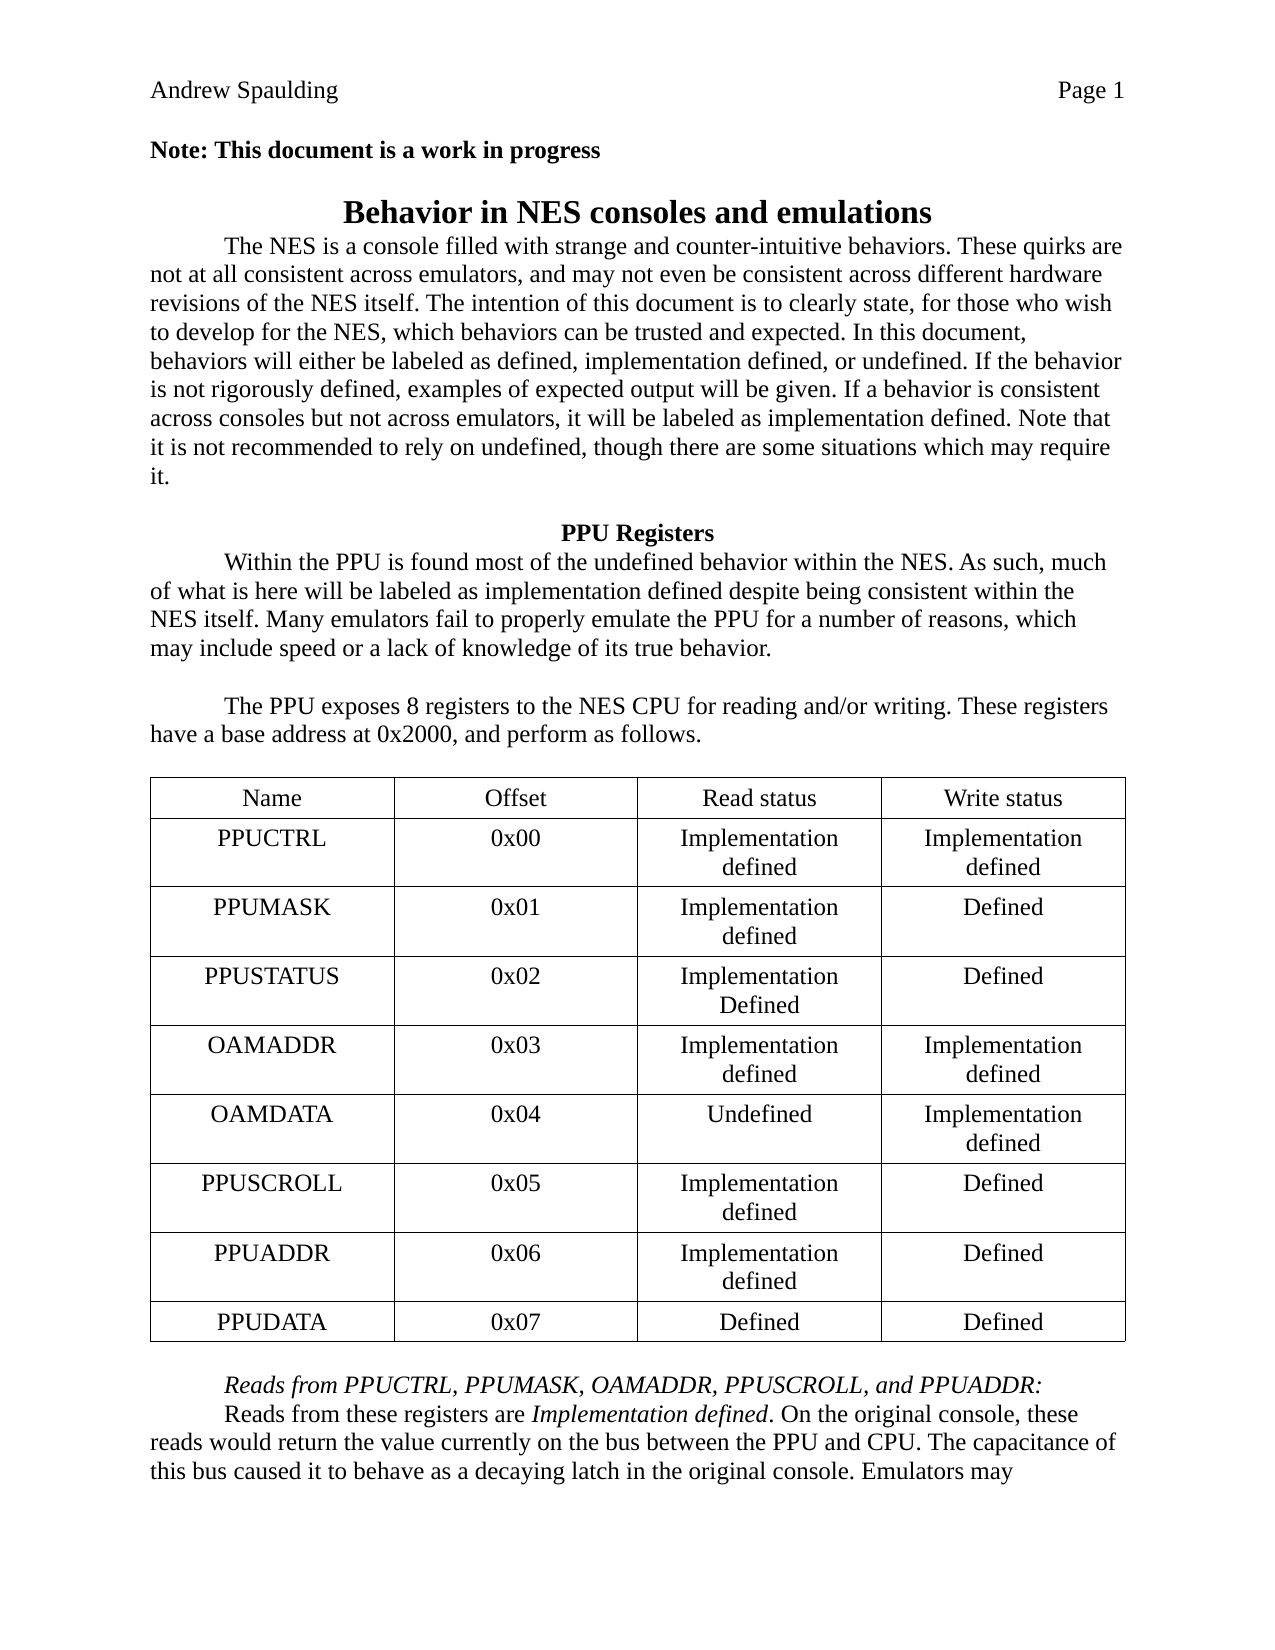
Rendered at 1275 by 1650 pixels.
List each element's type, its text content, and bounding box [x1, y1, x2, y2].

table_cell 0x06 [395, 1233, 637, 1301]
table_cell 0x05 [395, 1164, 637, 1232]
table_cell Implementation defined [638, 1233, 881, 1301]
table_cell PPUSTATUS [151, 957, 394, 1024]
table_cell PPUCTRL [151, 819, 394, 886]
text Within the PPU is found most of the undefined behavior within the NES. As such, much of what is here will be labeled as implementation defined despite being consistent within the NES itself. Many emulators fail to properly emulate the PPU for a number of reasons, which may include speed or a lack of knowledge of its true behavior. [150, 547, 1125, 662]
table_cell 0x07 [395, 1302, 637, 1341]
table_header Offset [395, 778, 637, 817]
text The PPU exposes 8 registers to the NES CPU for reading and/or writing. These registers have a base address at 0x2000, and perform as follows. [150, 691, 1125, 748]
table_cell 0x00 [395, 819, 637, 886]
text The NES is a console filled with strange and counter-intuitive behaviors. These quirks are not at all consistent across emulators, and may not even be consistent across different hardware revisions of the NES itself. The intention of this document is to clearly state, for those who wish to develop for the NES, which behaviors can be trusted and expected. In this document, behaviors will either be labeled as defined, implementation defined, or undefined. If the behavior is not rigorously defined, examples of expected output will be given. If a behavior is consistent across consoles but not across emulators, it will be labeled as implementation defined. Note that it is not recommended to rely on undefined, though there are some situations which may require it. [150, 231, 1125, 489]
text Behavior in NES consoles and emulations [150, 192, 1125, 231]
table_cell Implementation defined [638, 887, 881, 956]
table_cell PPUADDR [151, 1233, 394, 1301]
table_cell Defined [882, 957, 1125, 1024]
table_cell PPUMASK [151, 887, 394, 956]
table_cell OAMDATA [151, 1095, 394, 1163]
table_cell PPUSCROLL [151, 1164, 394, 1232]
table_cell Defined [882, 1164, 1125, 1232]
table_cell 0x04 [395, 1095, 637, 1163]
table_cell Implementation defined [882, 819, 1125, 886]
text Reads from these registers are Implementation defined. On the original console, these reads would return the value currently on the bus between the PPU and CPU. The capacitance of this bus caused it to behave as a decaying latch in the original console. Emulators may [150, 1399, 1125, 1485]
table_cell 0x03 [395, 1026, 637, 1094]
table_cell Implementation defined [638, 1026, 881, 1094]
table_header Name [151, 778, 394, 817]
table_header Write status [882, 778, 1125, 817]
table_cell OAMADDR [151, 1026, 394, 1094]
table_cell Implementation Defined [638, 957, 881, 1024]
text PPU Registers [150, 518, 1125, 547]
text Note: This document is a work in progress [150, 135, 1125, 164]
table_cell Undefined [638, 1095, 881, 1163]
table_cell Defined [882, 1302, 1125, 1341]
table_cell 0x02 [395, 957, 637, 1024]
table_header Read status [638, 778, 881, 817]
table_cell Implementation defined [638, 1164, 881, 1232]
table_cell Defined [882, 887, 1125, 956]
table_cell PPUDATA [151, 1302, 394, 1341]
table_cell Implementation defined [882, 1026, 1125, 1094]
table_cell Implementation defined [638, 819, 881, 886]
text Reads from PPUCTRL, PPUMASK, OAMADDR, PPUSCROLL, and PPUADDR: [150, 1370, 1125, 1399]
table_cell 0x01 [395, 887, 637, 956]
table_cell Defined [882, 1233, 1125, 1301]
table_cell Implementation defined [882, 1095, 1125, 1163]
table_cell Defined [638, 1302, 881, 1341]
